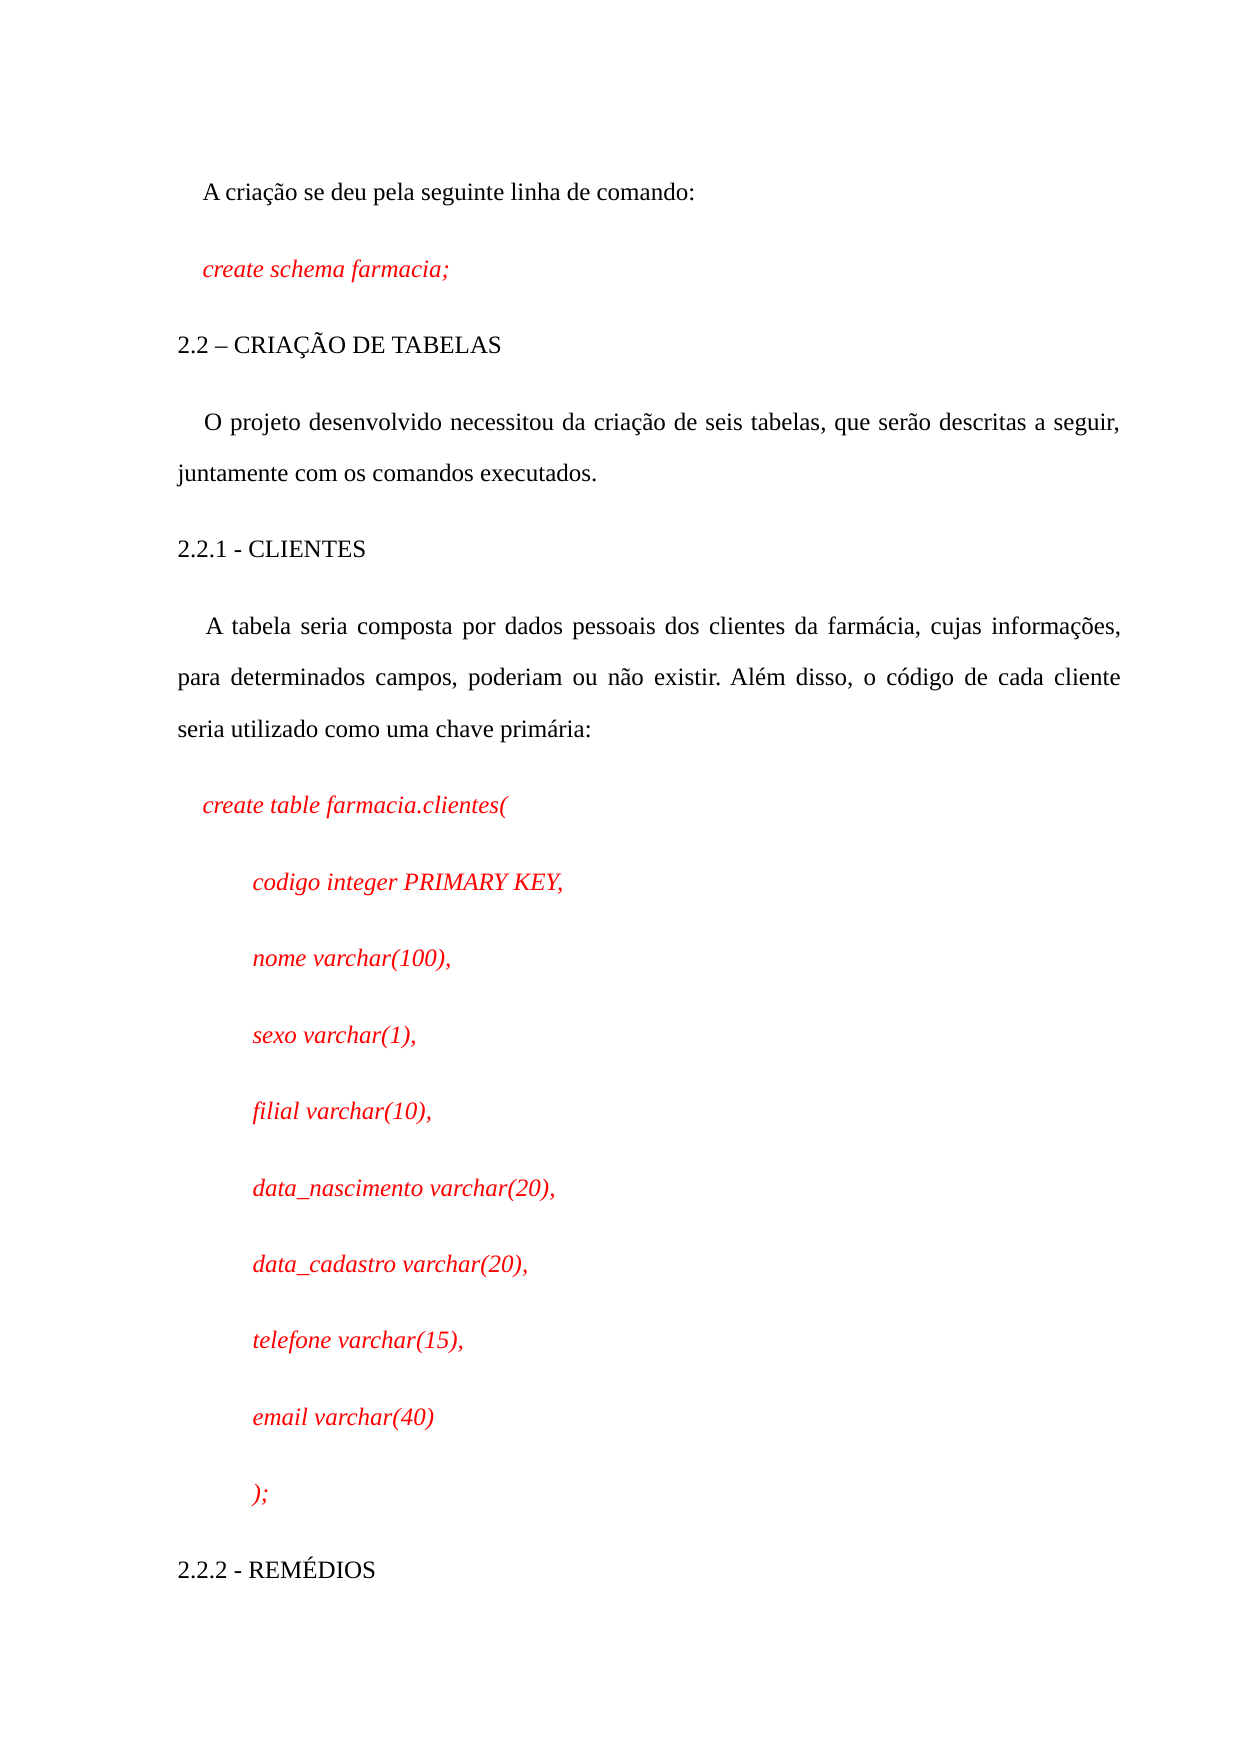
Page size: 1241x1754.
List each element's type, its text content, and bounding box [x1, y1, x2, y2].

text 2.2.1 - CLIENTES [177, 534, 1122, 563]
text 2.2.2 - REMÉDIOS [177, 1555, 1122, 1584]
text nome varchar(100), [252, 943, 1122, 972]
text data_nascimento varchar(20), [252, 1173, 1122, 1201]
text 2.2 – CRIAÇÃO DE TABELAS [177, 330, 1122, 359]
text email varchar(40) [252, 1402, 1122, 1431]
text A criação se deu pela seguinte linha de comando: [177, 177, 1122, 206]
text data_cadastro varchar(20), [252, 1249, 1122, 1278]
text create schema farmacia; [177, 254, 1122, 282]
text O projeto desenvolvido necessitou da criação de seis tabelas, que serão descritas a seguir, juntamente com os comandos executados. [177, 407, 1122, 487]
text A tabela seria composta por dados pessoais dos clientes da farmácia, cujas informações, para determinados campos, poderiam ou não existir. Além disso, o código de cada cliente seria utilizado como uma chave primária: [177, 611, 1122, 743]
text sexo varchar(1), [252, 1020, 1122, 1048]
text telefone varchar(15), [252, 1326, 1122, 1354]
text ); [252, 1478, 1122, 1507]
text filial varchar(10), [252, 1096, 1122, 1125]
text codigo integer PRIMARY KEY, [252, 867, 1122, 896]
text create table farmacia.clientes( [177, 790, 1122, 819]
